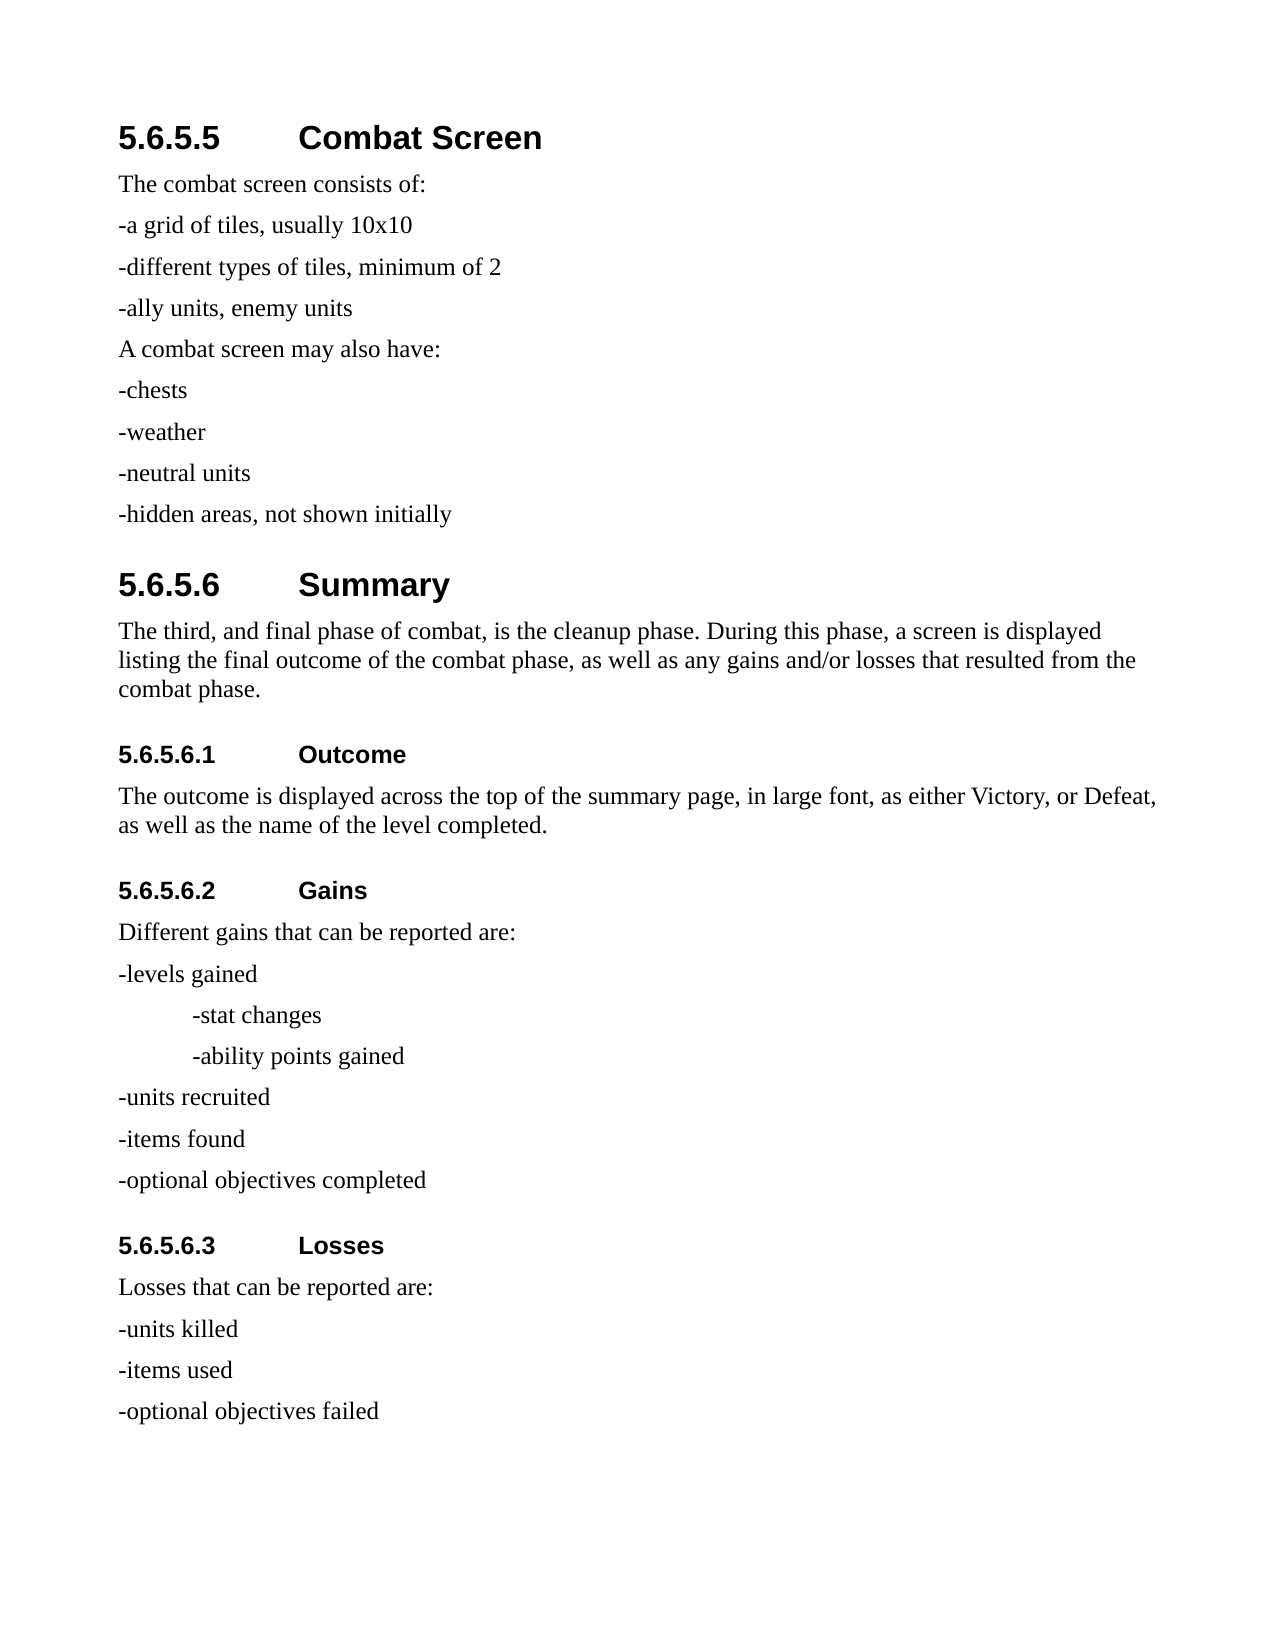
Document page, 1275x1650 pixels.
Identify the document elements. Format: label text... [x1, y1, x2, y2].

text -optional objectives failed [118, 1396, 1157, 1425]
text -units recruited [118, 1082, 1157, 1111]
text Losses that can be reported are: [118, 1272, 1157, 1301]
subtitle Summary [118, 565, 1157, 604]
text -optional objectives completed [118, 1165, 1157, 1194]
text -items found [118, 1124, 1157, 1152]
text -neutral units [118, 458, 1157, 487]
subtitle Losses [118, 1231, 1157, 1260]
text -different types of tiles, minimum of 2 [118, 252, 1157, 280]
text -levels gained [118, 959, 1157, 987]
subtitle Outcome [118, 740, 1157, 769]
text The third, and final phase of combat, is the cleanup phase. During this phase, a screen is displayed listing the final outcome of the combat phase, as well as any gains and/or losses that resulted from the combat phase. [118, 616, 1157, 702]
text -ally units, enemy units [118, 293, 1157, 322]
text Different gains that can be reported are: [118, 917, 1157, 946]
subtitle Combat Screen [118, 118, 1157, 157]
text -stat changes [118, 1000, 1157, 1029]
subtitle Gains [118, 876, 1157, 905]
text -units killed [118, 1314, 1157, 1342]
text -hidden areas, not shown initially [118, 499, 1157, 528]
text The outcome is displayed across the top of the summary page, in large font, as either Victory, or Defeat, as well as the name of the level completed. [118, 781, 1157, 839]
text -chests [118, 375, 1157, 404]
text The combat screen consists of: [118, 169, 1157, 198]
text -items used [118, 1355, 1157, 1384]
text -ability points gained [118, 1041, 1157, 1070]
text A combat screen may also have: [118, 334, 1157, 363]
text -weather [118, 417, 1157, 445]
text -a grid of tiles, usually 10x10 [118, 210, 1157, 239]
